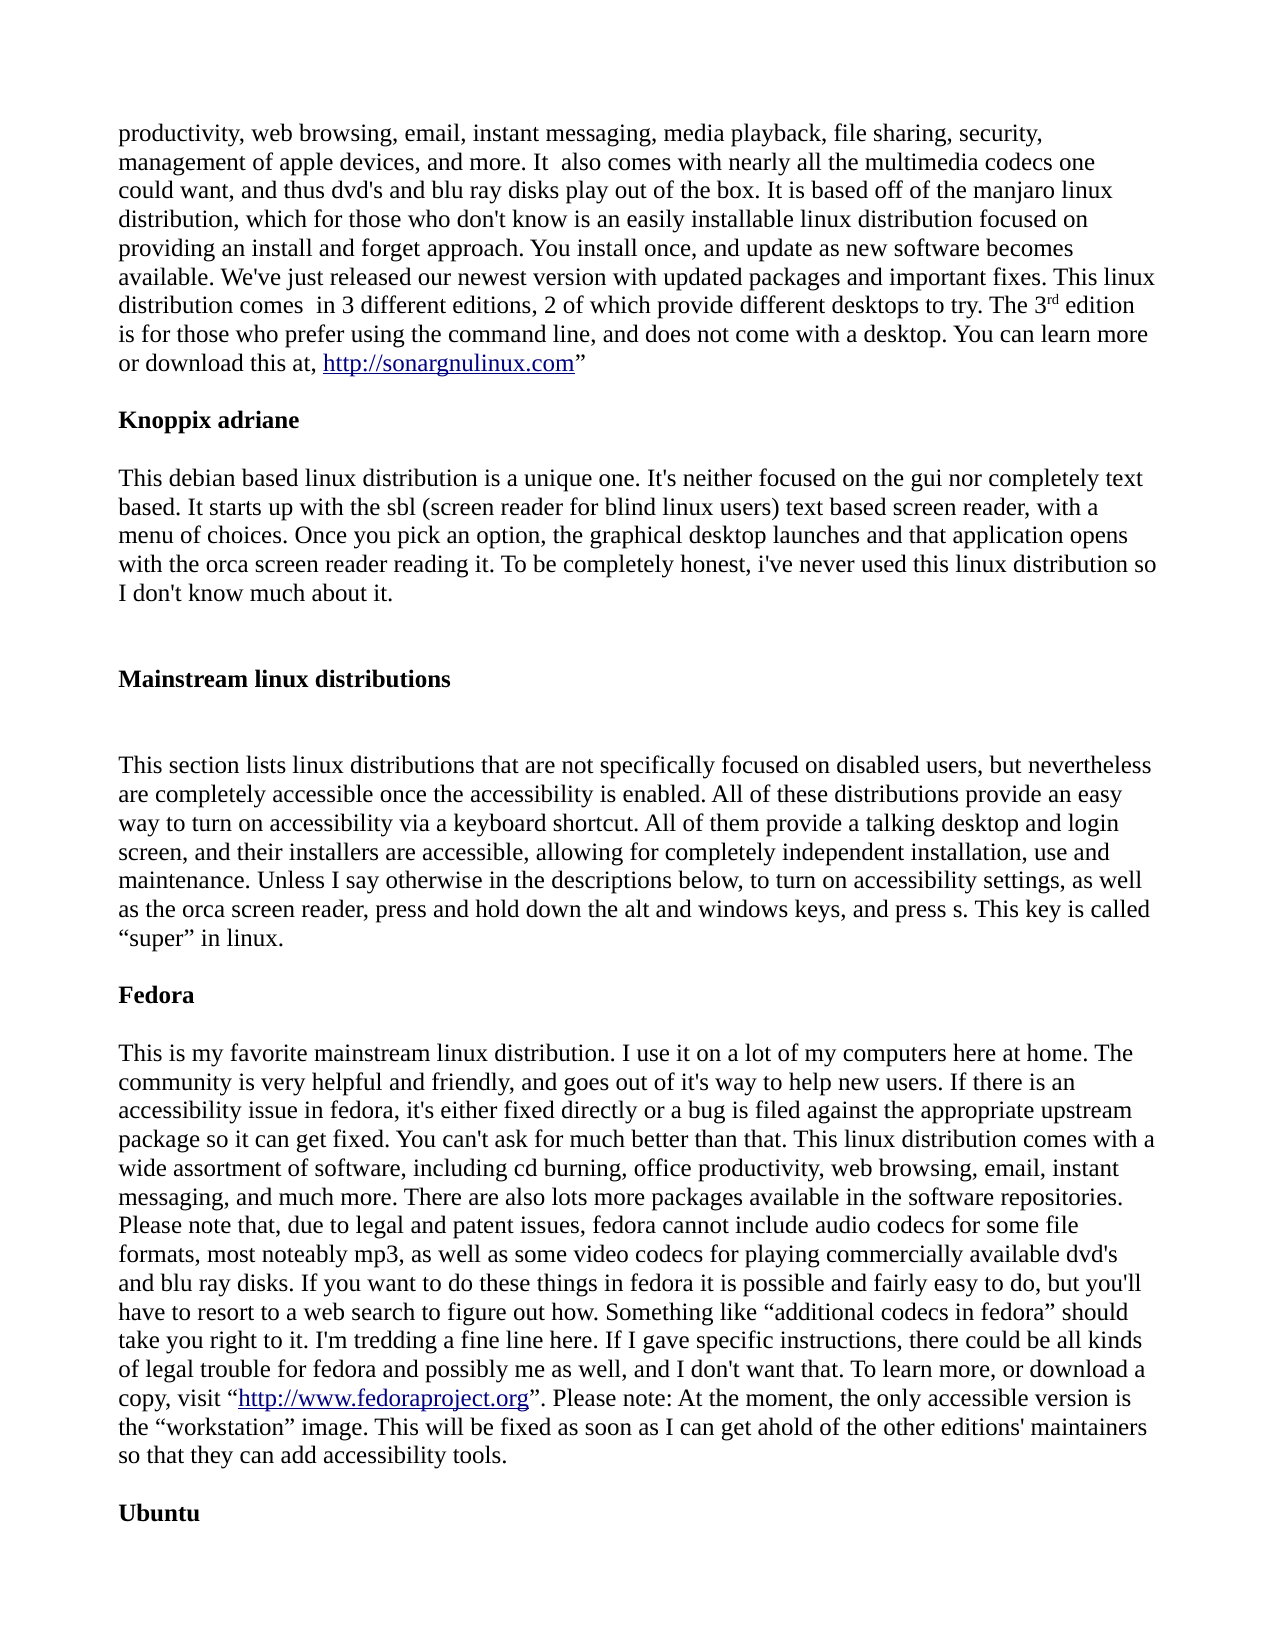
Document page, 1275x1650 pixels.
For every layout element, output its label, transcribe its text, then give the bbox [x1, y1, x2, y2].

text Fedora [118, 981, 1157, 1009]
text Knoppix adriane [118, 406, 1157, 434]
text productivity, web browsing, email, instant messaging, media playback, file sharing, security, management of apple devices, and more. It also comes with nearly all the multimedia codecs one could want, and thus dvd's and blu ray disks play out of the box. It is based off of the manjaro linux distribution, which for those who don't know is an easily installable linux distribution focused on providing an install and forget approach. You install once, and update as new software becomes available. We've just released our newest version with updated packages and important fixes. This linux distribution comes in 3 different editions, 2 of which provide different desktops to try. The 3rd edition is for those who prefer using the command line, and does not come with a desktop. You can learn more or download this at, http://sonargnulinux.com” [118, 118, 1157, 377]
text Ubuntu [118, 1498, 1157, 1527]
text This debian based linux distribution is a unique one. It's neither focused on the gui nor completely text based. It starts up with the sbl (screen reader for blind linux users) text based screen reader, with a menu of choices. Once you pick an option, the graphical desktop launches and that application opens with the orca screen reader reading it. To be completely honest, i've never used this linux distribution so I don't know much about it. [118, 463, 1157, 607]
text This is my favorite mainstream linux distribution. I use it on a lot of my computers here at home. The community is very helpful and friendly, and goes out of it's way to help new users. If there is an accessibility issue in fedora, it's either fixed directly or a bug is filed against the appropriate upstream package so it can get fixed. You can't ask for much better than that. This linux distribution comes with a wide assortment of software, including cd burning, office productivity, web browsing, email, instant messaging, and much more. There are also lots more packages available in the software repositories. Please note that, due to legal and patent issues, fedora cannot include audio codecs for some file formats, most noteably mp3, as well as some video codecs for playing commercially available dvd's and blu ray disks. If you want to do these things in fedora it is possible and fairly easy to do, but you'll have to resort to a web search to figure out how. Something like “additional codecs in fedora” should take you right to it. I'm tredding a fine line here. If I gave specific instructions, there could be all kinds of legal trouble for fedora and possibly me as well, and I don't want that. To learn more, or download a copy, visit “http://www.fedoraproject.org”. Please note: At the moment, the only accessible version is the “workstation” image. This will be fixed as soon as I can get ahold of the other editions' maintainers so that they can add accessibility tools. [118, 1038, 1157, 1469]
text Mainstream linux distributions [118, 664, 1157, 693]
text This section lists linux distributions that are not specifically focused on disabled users, but nevertheless are completely accessible once the accessibility is enabled. All of these distributions provide an easy way to turn on accessibility via a keyboard shortcut. All of them provide a talking desktop and login screen, and their installers are accessible, allowing for completely independent installation, use and maintenance. Unless I say otherwise in the descriptions below, to turn on accessibility settings, as well as the orca screen reader, press and hold down the alt and windows keys, and press s. This key is called “super” in linux. [118, 751, 1157, 952]
